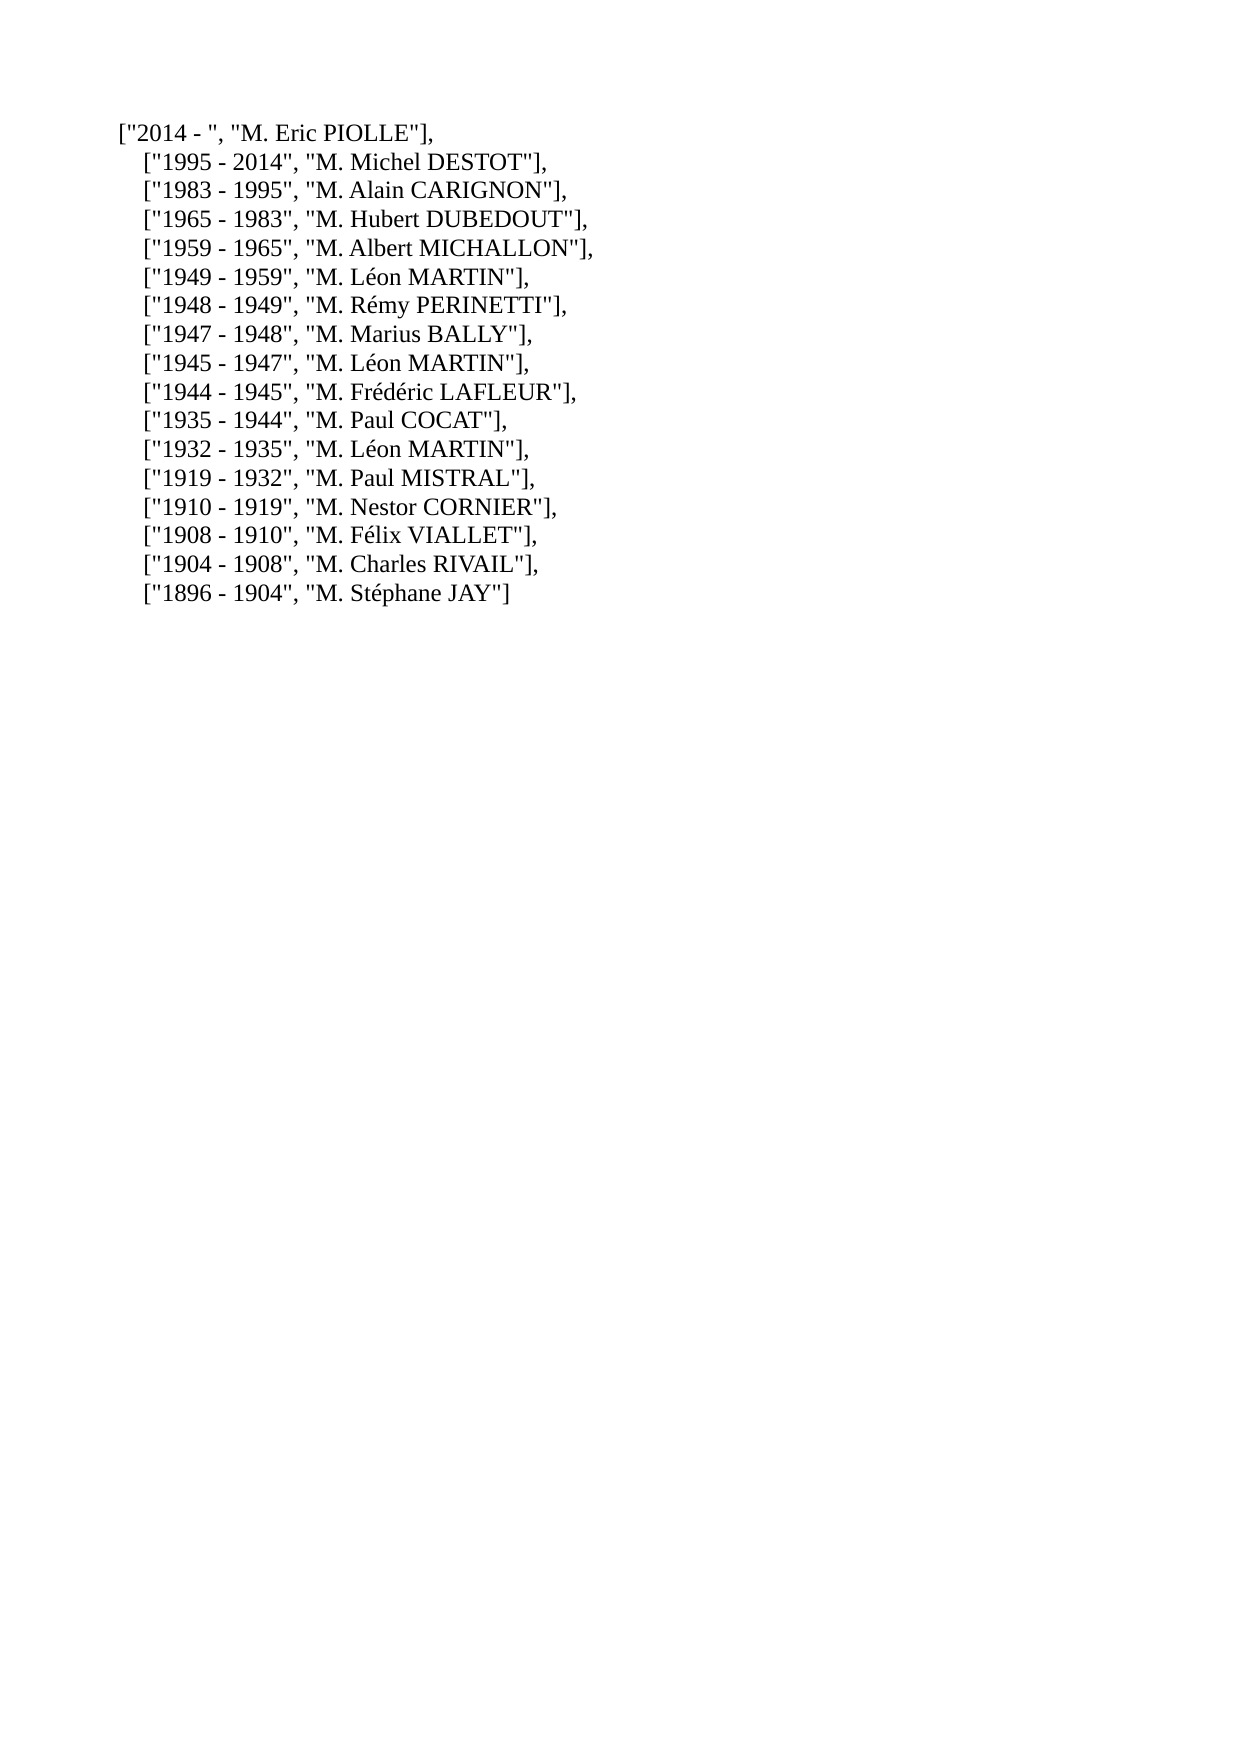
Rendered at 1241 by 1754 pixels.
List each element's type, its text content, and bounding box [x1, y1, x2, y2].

text ["2014 - ", "M. Eric PIOLLE"], ["1995 - 2014", "M. Michel DESTOT"], ["1983 - 1995", "M. Alain CARIGNON"], ["1965 - 1983", "M. Hubert DUBEDOUT"], ["1959 - 1965", "M. Albert MICHALLON"], ["1949 - 1959", "M. Léon MARTIN"], ["1948 - 1949", "M. Rémy PERINETTI"], ["1947 - 1948", "M. Marius BALLY"], ["1945 - 1947", "M. Léon MARTIN"], ["1944 - 1945", "M. Frédéric LAFLEUR"], ["1935 - 1944", "M. Paul COCAT"], ["1932 - 1935", "M. Léon MARTIN"], ["1919 - 1932", "M. Paul MISTRAL"], ["1910 - 1919", "M. Nestor CORNIER"], ["1908 - 1910", "M. Félix VIALLET"], ["1904 - 1908", "M. Charles RIVAIL"], ["1896 - 1904", "M. Stéphane JAY"] [118, 118, 1122, 607]
